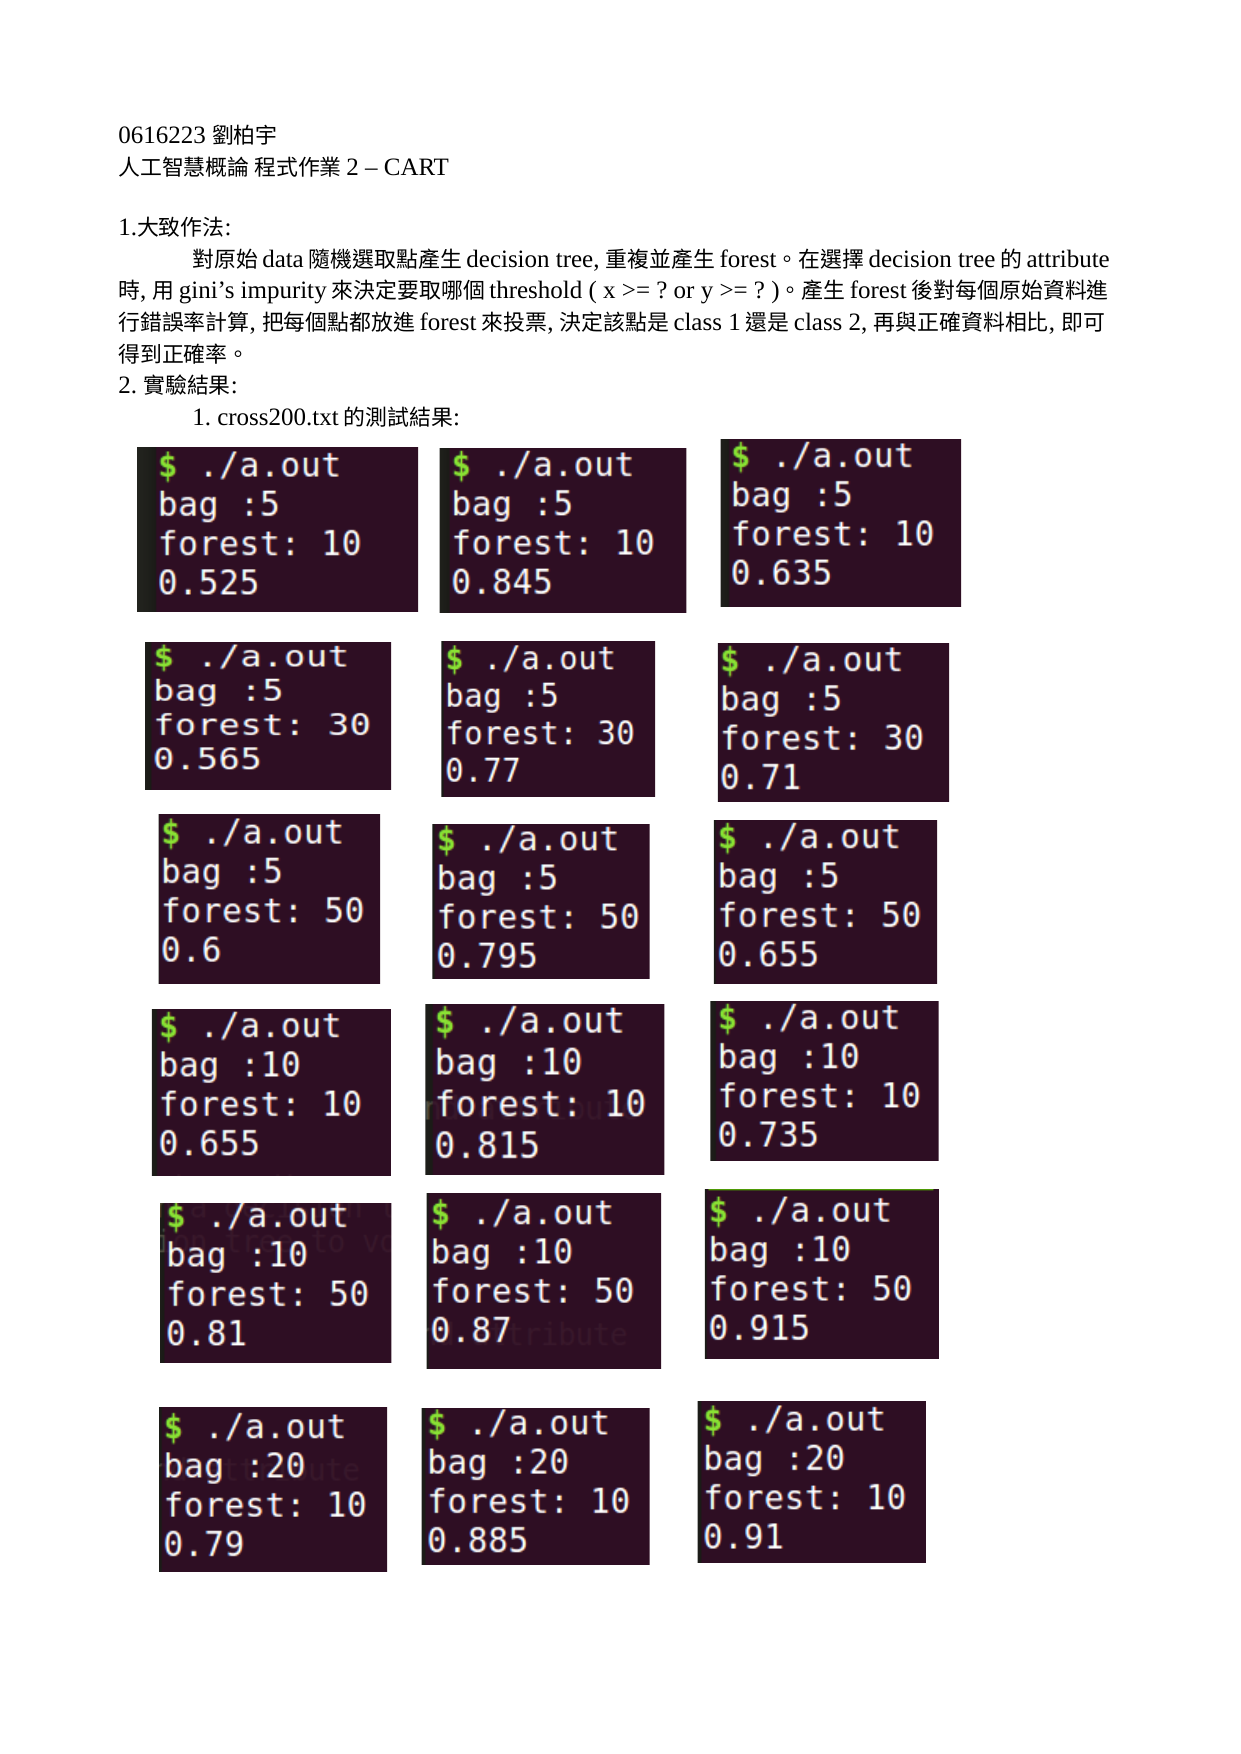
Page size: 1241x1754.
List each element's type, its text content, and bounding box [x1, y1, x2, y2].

picture [151, 1009, 391, 1176]
picture [160, 1203, 392, 1363]
picture [421, 1408, 650, 1565]
picture [717, 643, 950, 802]
text 1.大致作法: [118, 210, 1122, 242]
text 2. 實驗結果: [118, 368, 1122, 400]
picture [439, 448, 687, 613]
text 0616223 劉柏宇 人工智慧概論 程式作業2 – CART [118, 118, 1122, 210]
text 對原始data隨機選取點產生decision tree, 重複並產生forest。在選擇decision tree的attribute時, 用gini’s impurity來決定要取哪個threshold ( x >= ? or y >= ? )。產生forest後對每個原始資料進行錯誤率計算, 把每個點都放進forest來投票, 決定該點是class 1還是class 2, 再與正確資料相比, 即可得到正確率。 [118, 242, 1122, 368]
picture [697, 1401, 926, 1563]
picture [432, 824, 650, 979]
picture [710, 1001, 939, 1161]
picture [441, 641, 656, 797]
picture [426, 1193, 662, 1369]
picture [720, 439, 962, 607]
picture [713, 820, 938, 984]
picture [704, 1189, 939, 1359]
picture [159, 1407, 388, 1572]
picture [158, 814, 381, 984]
picture [145, 642, 392, 790]
picture [137, 447, 419, 612]
picture [425, 1004, 665, 1175]
text 1. cross200.txt的測試結果: [118, 400, 1122, 489]
